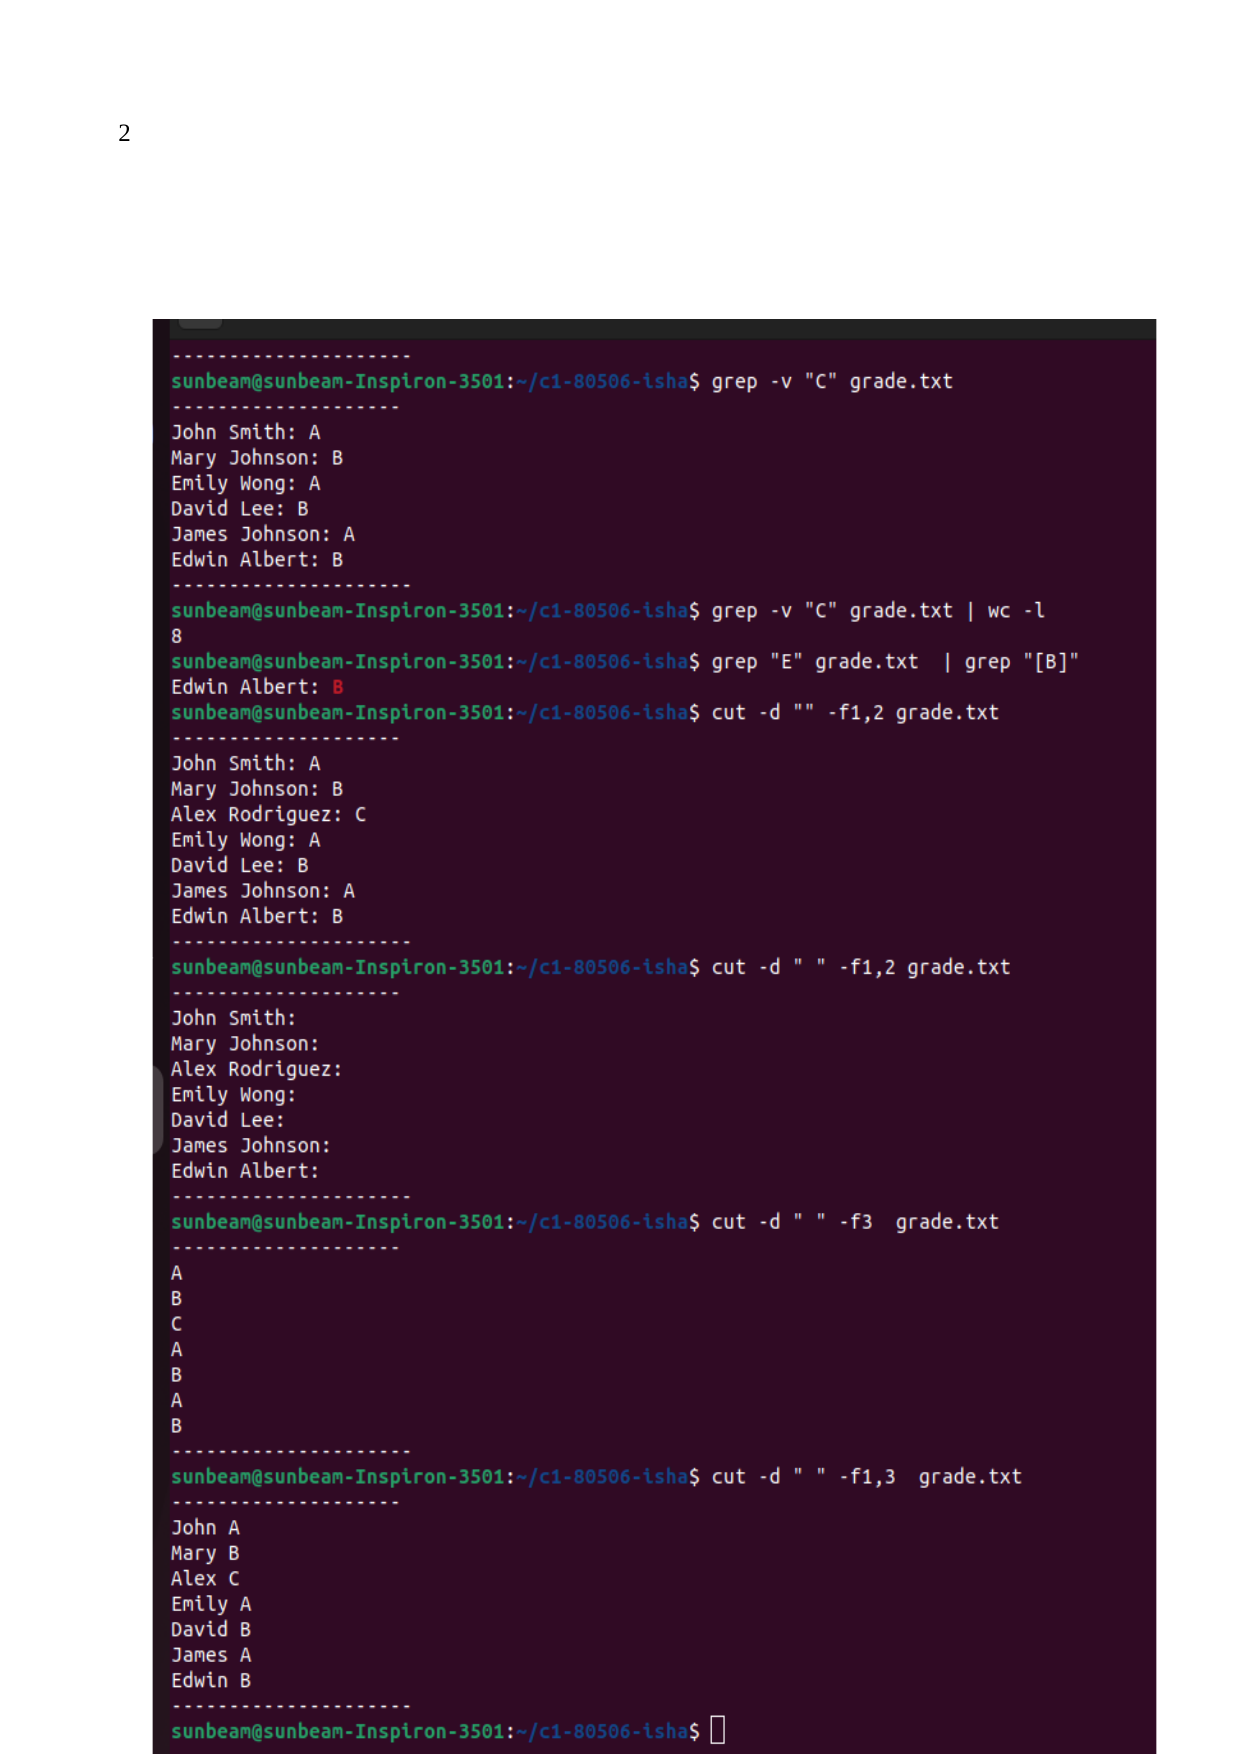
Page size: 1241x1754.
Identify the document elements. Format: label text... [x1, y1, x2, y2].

text 2 [118, 118, 1122, 147]
picture [152, 319, 1157, 1754]
